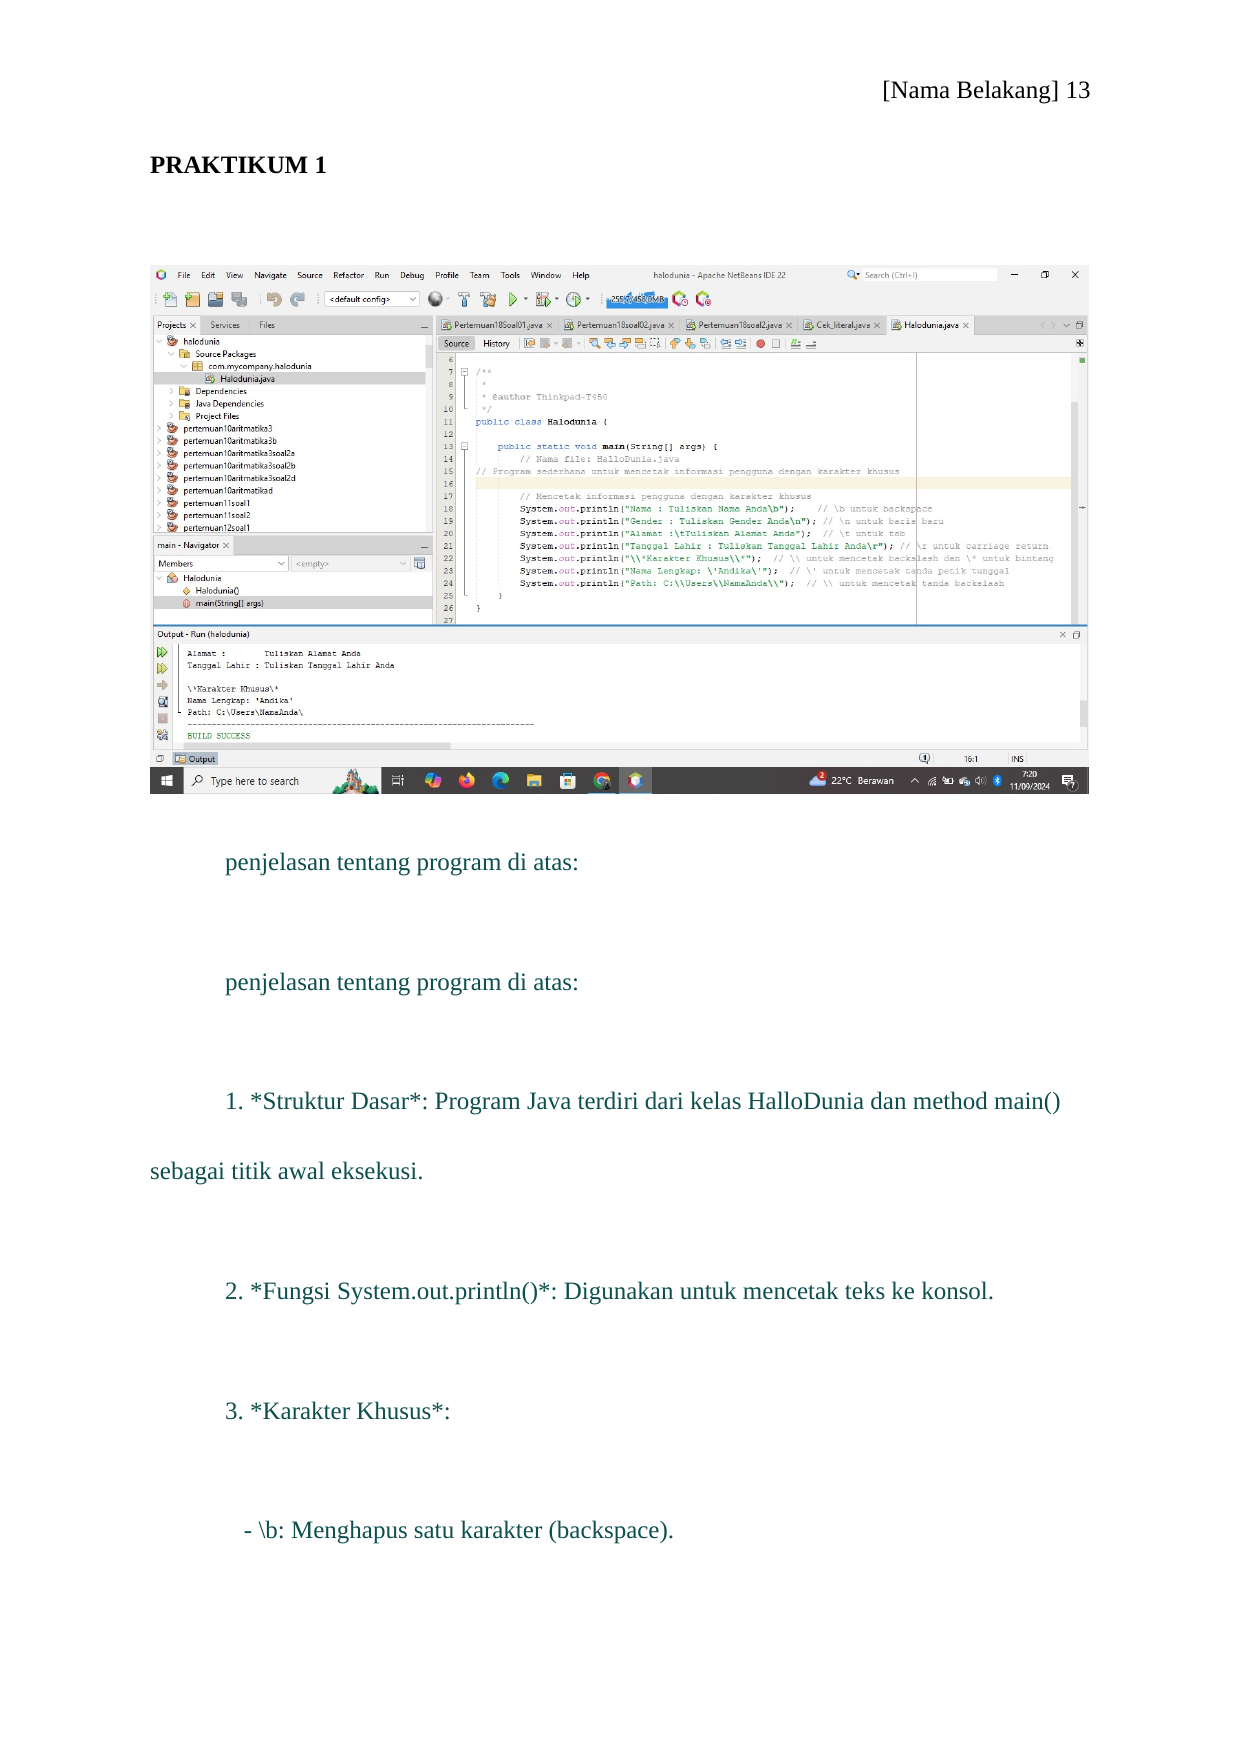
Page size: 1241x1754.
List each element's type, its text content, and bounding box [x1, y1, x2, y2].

text - \b: Menghapus satu karakter (backspace). [150, 1516, 1090, 1544]
text penjelasan tentang program di atas: [150, 967, 1090, 995]
text PRAKTIKUM 1 [150, 150, 1090, 179]
text 3. *Karakter Khusus*: [150, 1396, 1090, 1424]
text 1. *Struktur Dasar*: Program Java terdiri dari kelas HalloDunia dan method main() sebagai titik awal eksekusi. [150, 1086, 1090, 1185]
text 2. *Fungsi System.out.println()*: Digunakan untuk mencetak teks ke konsol. [150, 1276, 1090, 1305]
text penjelasan tentang program di atas: [150, 847, 1090, 876]
